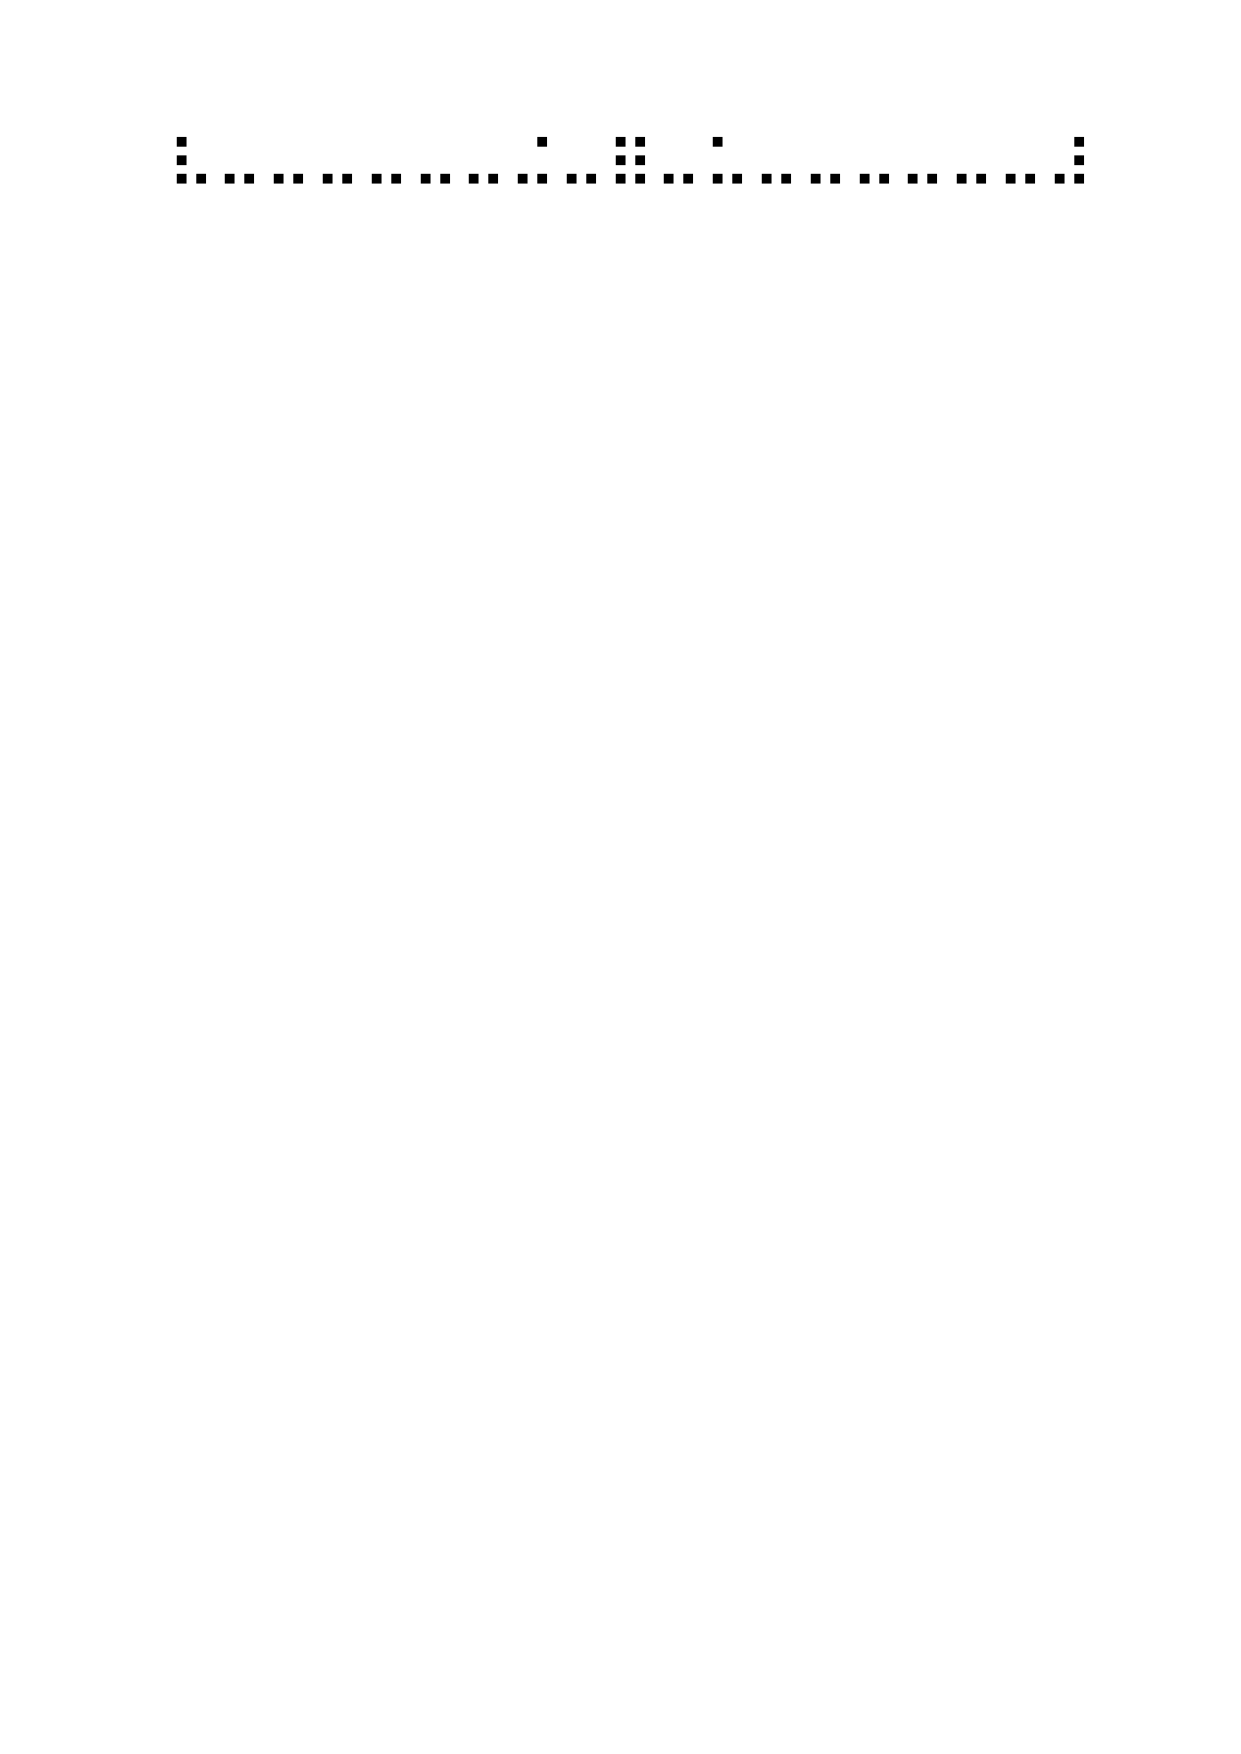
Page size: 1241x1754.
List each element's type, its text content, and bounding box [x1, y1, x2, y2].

text ⠀⠧⠤⠤⠤⠤⠤⠤⠬⠤⠿⠤⠥⠤⠤⠤⠤⠤⠤⠼⠀ [118, 118, 1122, 300]
